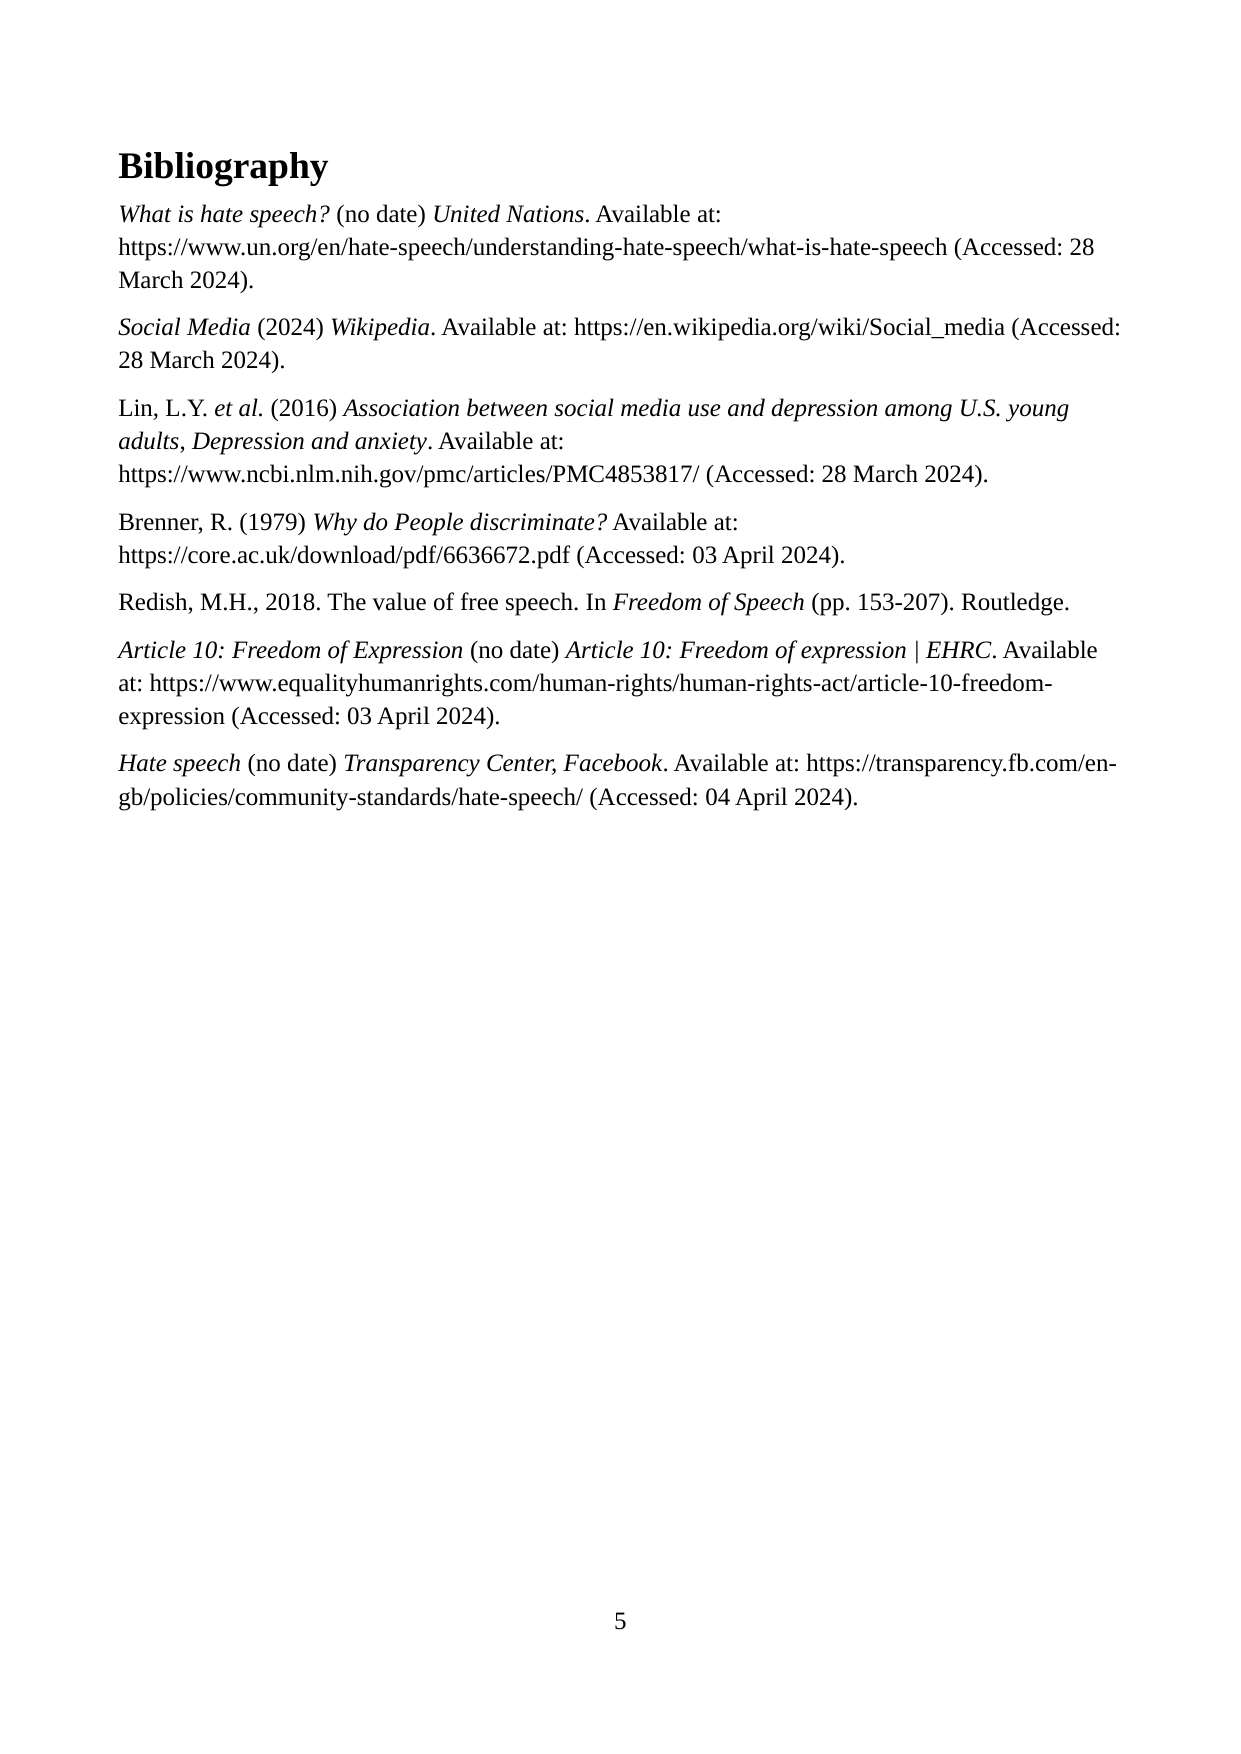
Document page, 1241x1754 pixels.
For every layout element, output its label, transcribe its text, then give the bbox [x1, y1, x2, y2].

subtitle Bibliography [118, 143, 1122, 186]
text Brenner, R. (1979) Why do People discriminate? Available at: https://core.ac.uk/download/pdf/6636672.pdf (Accessed: 03 April 2024). [118, 507, 1122, 568]
text Redish, M.H., 2018. The value of free speech. In Freedom of Speech (pp. 153-207). Routledge. [118, 587, 1122, 616]
text Social Media (2024) Wikipedia. Available at: https://en.wikipedia.org/wiki/Social_media (Accessed: 28 March 2024). [118, 312, 1122, 374]
text Lin, L.Y. et al. (2016) Association between social media use and depression among U.S. young adults, Depression and anxiety. Available at: https://www.ncbi.nlm.nih.gov/pmc/articles/PMC4853817/ (Accessed: 28 March 2024). [118, 393, 1122, 488]
text Article 10: Freedom of Expression (no date) Article 10: Freedom of expression | EHRC. Available at: https://www.equalityhumanrights.com/human-rights/human-rights-act/article-10-freedom-expression (Accessed: 03 April 2024). [118, 635, 1122, 730]
text What is hate speech? (no date) United Nations. Available at: https://www.un.org/en/hate-speech/understanding-hate-speech/what-is-hate-speech (Accessed: 28 March 2024). [118, 199, 1122, 293]
text Hate speech (no date) Transparency Center, Facebook. Available at: https://transparency.fb.com/en-gb/policies/community-standards/hate-speech/ (Accessed: 04 April 2024). [118, 748, 1122, 810]
